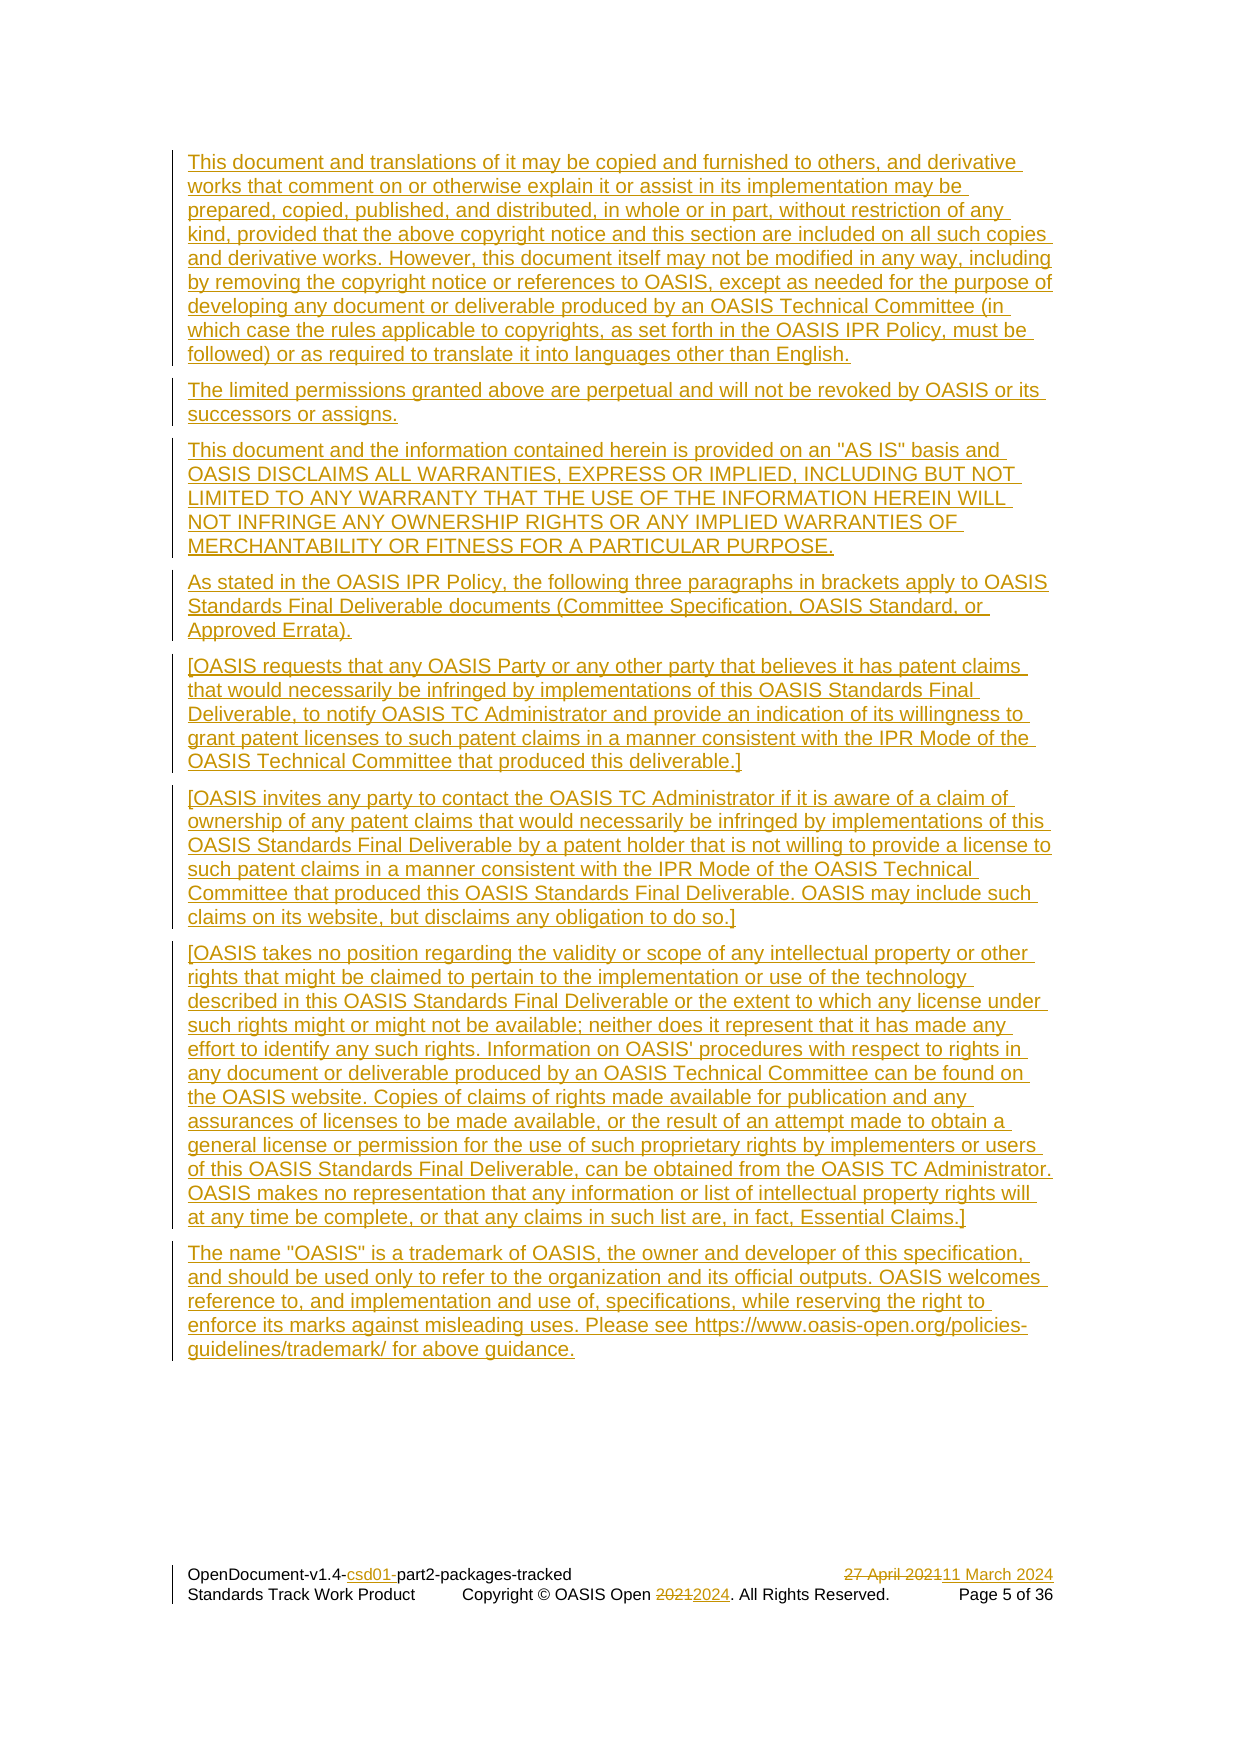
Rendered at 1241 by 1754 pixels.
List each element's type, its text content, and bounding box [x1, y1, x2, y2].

text As stated in the OASIS IPR Policy, the following three paragraphs in brackets apply to OASIS Standards Final Deliverable documents (Committee Specification, OASIS Standard, or Approved Errata). [187, 569, 1053, 641]
text The limited permissions granted above are perpetual and will not be revoked by OASIS or its successors or assigns. [187, 378, 1053, 426]
text The name "OASIS" is a trademark of OASIS, the owner and developer of this specification, and should be used only to refer to the organization and its official outputs. OASIS welcomes reference to, and implementation and use of, specifications, while reserving the right to enforce its marks against misleading uses. Please see https://www.oasis-open.org/policies-guidelines/trademark/ for above guidance. [187, 1241, 1053, 1361]
text [OASIS invites any party to contact the OASIS TC Administrator if it is aware of a claim of ownership of any patent claims that would necessarily be infringed by implementations of this OASIS Standards Final Deliverable by a patent holder that is not willing to provide a license to such patent claims in a manner consistent with the IPR Mode of the OASIS Technical Committee that produced this OASIS Standards Final Deliverable. OASIS may include such claims on its website, but disclaims any obligation to do so.] [187, 785, 1053, 929]
text This document and translations of it may be copied and furnished to others, and derivative works that comment on or otherwise explain it or assist in its implementation may be prepared, copied, published, and distributed, in whole or in part, without restriction of any kind, provided that the above copyright notice and this section are included on all such copies [187, 150, 1053, 243]
text OASIS makes no representation that any information or list of intellectual property rights will at any time be complete, or that any claims in such list are, in fact, Essential Claims.] [187, 1179, 1053, 1229]
text [OASIS takes no position regarding the validity or scope of any intellectual property or other rights that might be claimed to pertain to the implementation or use of the technology described in this OASIS Standards Final Deliverable or the extent to which any license under such rights might or might not be available; neither does it represent that it has made any effort to identify any such rights. Information on OASIS' procedures with respect to rights in any document or deliverable produced by an OASIS Technical Committee can be found on the OASIS website. Copies of claims of rights made available for publication and any assurances of licenses to be made available, or the result of an attempt made to obtain a general license or permission for the use of such proprietary rights by implementers or users of this OASIS Standards Final Deliverable, can be obtained from the OASIS TC Administrator. [187, 941, 1053, 1178]
text developing any document or deliverable produced by an OASIS Technical Committee (in which case the rules applicable to copyrights, as set forth in the OASIS IPR Policy, must be followed) or as required to translate it into languages other than English. [187, 292, 1053, 366]
text This document and the information contained herein is provided on an "AS IS" basis and OASIS DISCLAIMS ALL WARRANTIES, EXPRESS OR IMPLIED, INCLUDING BUT NOT LIMITED TO ANY WARRANTY THAT THE USE OF THE INFORMATION HEREIN WILL NOT INFRINGE ANY OWNERSHIP RIGHTS OR ANY IMPLIED WARRANTIES OF MERCHANTABILITY OR FITNESS FOR A PARTICULAR PURPOSE. [187, 438, 1053, 557]
text [OASIS requests that any OASIS Party or any other party that believes it has patent claims that would necessarily be infringed by implementations of this OASIS Standards Final Deliverable, to notify OASIS TC Administrator and provide an indication of its willingness to grant patent licenses to such patent claims in a manner consistent with the IPR Mode of the OASIS Technical Committee that produced this deliverable.] [187, 653, 1053, 773]
text and derivative works. However, this document itself may not be modified in any way, including by removing the copyright notice or references to OASIS, except as needed for the purpose of [187, 244, 1053, 291]
